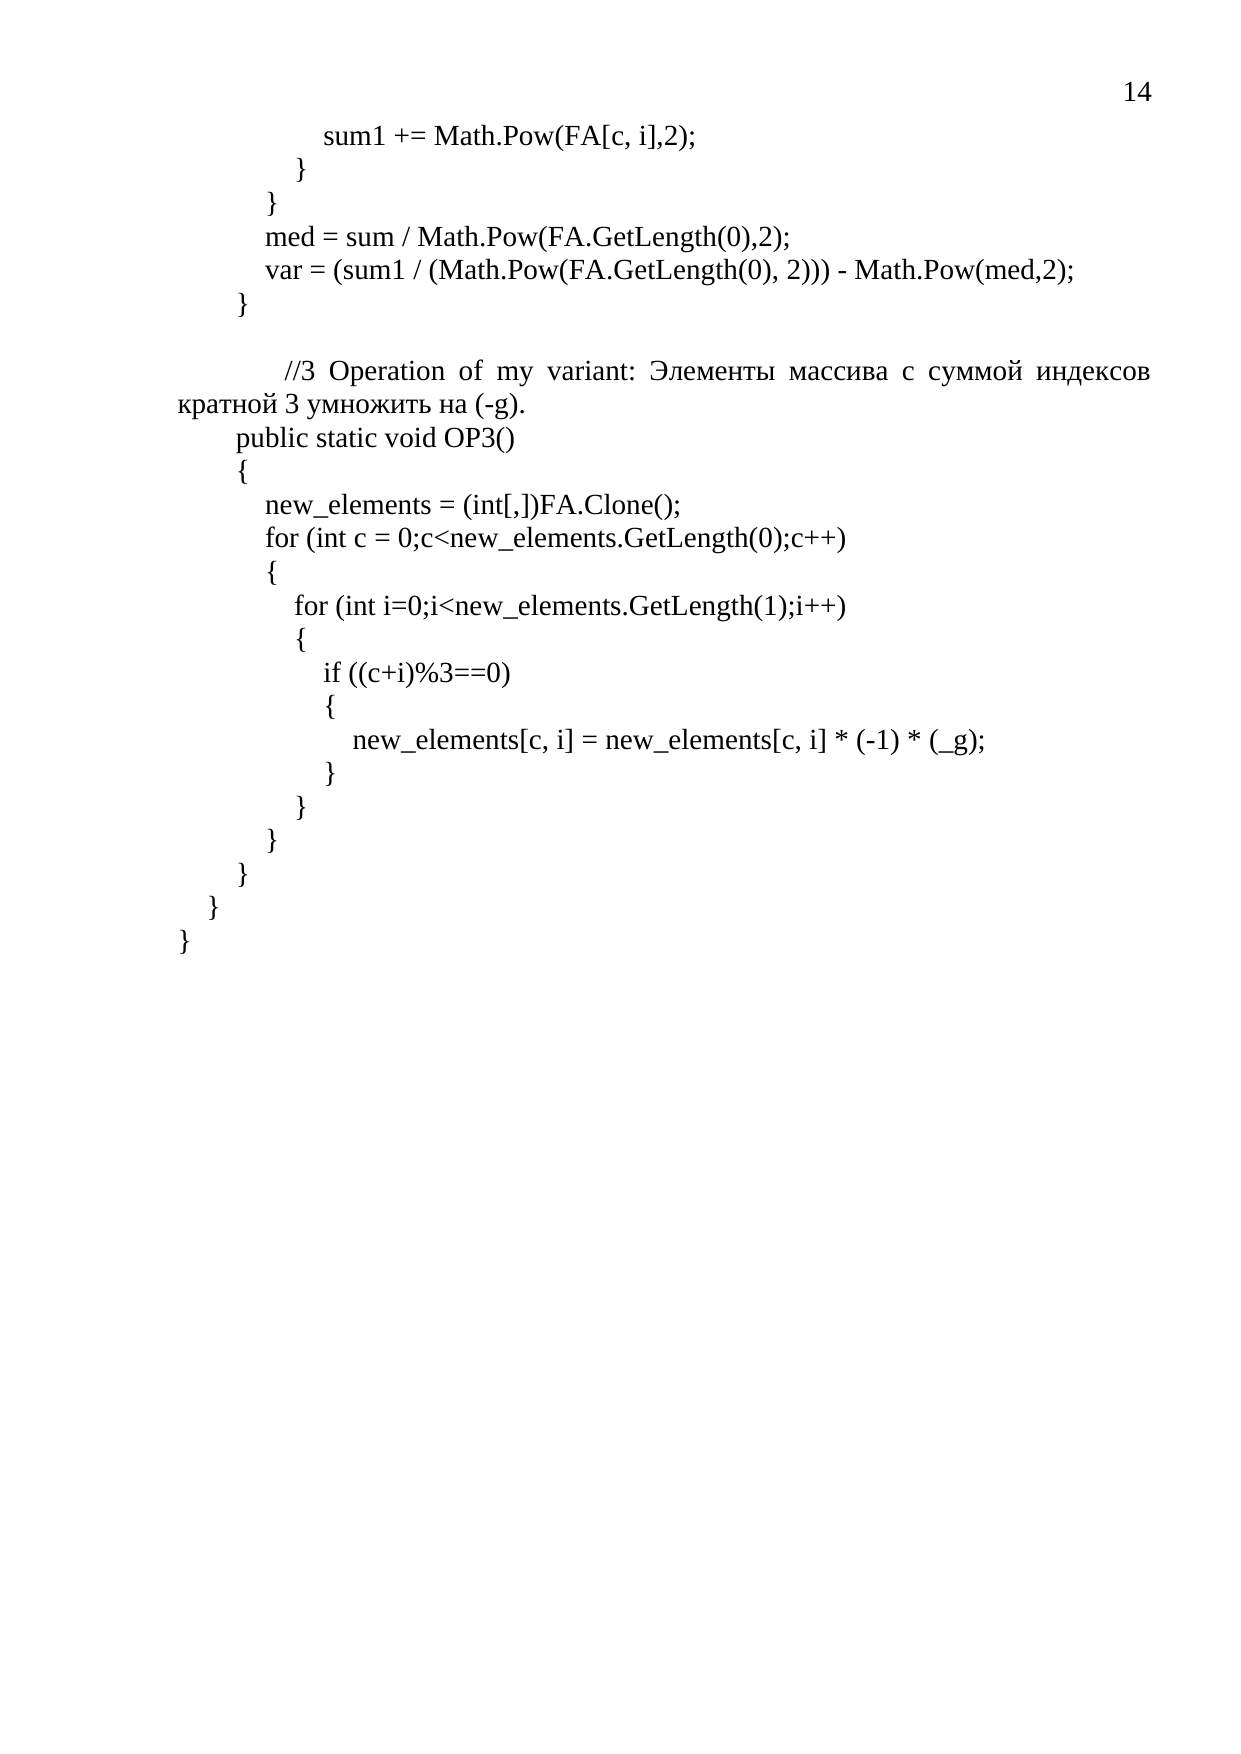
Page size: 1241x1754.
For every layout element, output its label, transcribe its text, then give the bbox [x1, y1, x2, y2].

text { [177, 453, 1152, 487]
text for (int i=0;i<new_elements.GetLength(1);i++) [177, 588, 1152, 621]
text } [177, 822, 1152, 856]
text } [177, 789, 1152, 822]
text new_elements[c, i] = new_elements[c, i] * (-1) * (_g); [177, 722, 1152, 755]
text } [177, 856, 1152, 889]
text { [177, 554, 1152, 588]
text //3 Operation of my variant: Элементы массива с суммой индексов кратной 3 умножить на (-g). [177, 353, 1152, 420]
text for (int c = 0;c<new_elements.GetLength(0);c++) [177, 521, 1152, 554]
text var = (sum1 / (Math.Pow(FA.GetLength(0), 2))) - Math.Pow(med,2); [177, 252, 1152, 286]
text } [177, 286, 1152, 319]
text } [177, 889, 1152, 923]
text } [177, 152, 1152, 185]
text { [177, 621, 1152, 655]
text } [177, 185, 1152, 219]
text } [177, 755, 1152, 789]
text sum1 += Math.Pow(FA[c, i],2); [177, 118, 1152, 152]
text { [177, 688, 1152, 722]
text new_elements = (int[,])FA.Clone(); [177, 487, 1152, 521]
text public static void OP3() [177, 420, 1152, 453]
text if ((c+i)%3==0) [177, 655, 1152, 688]
text med = sum / Math.Pow(FA.GetLength(0),2); [177, 219, 1152, 252]
text } [177, 923, 1152, 957]
